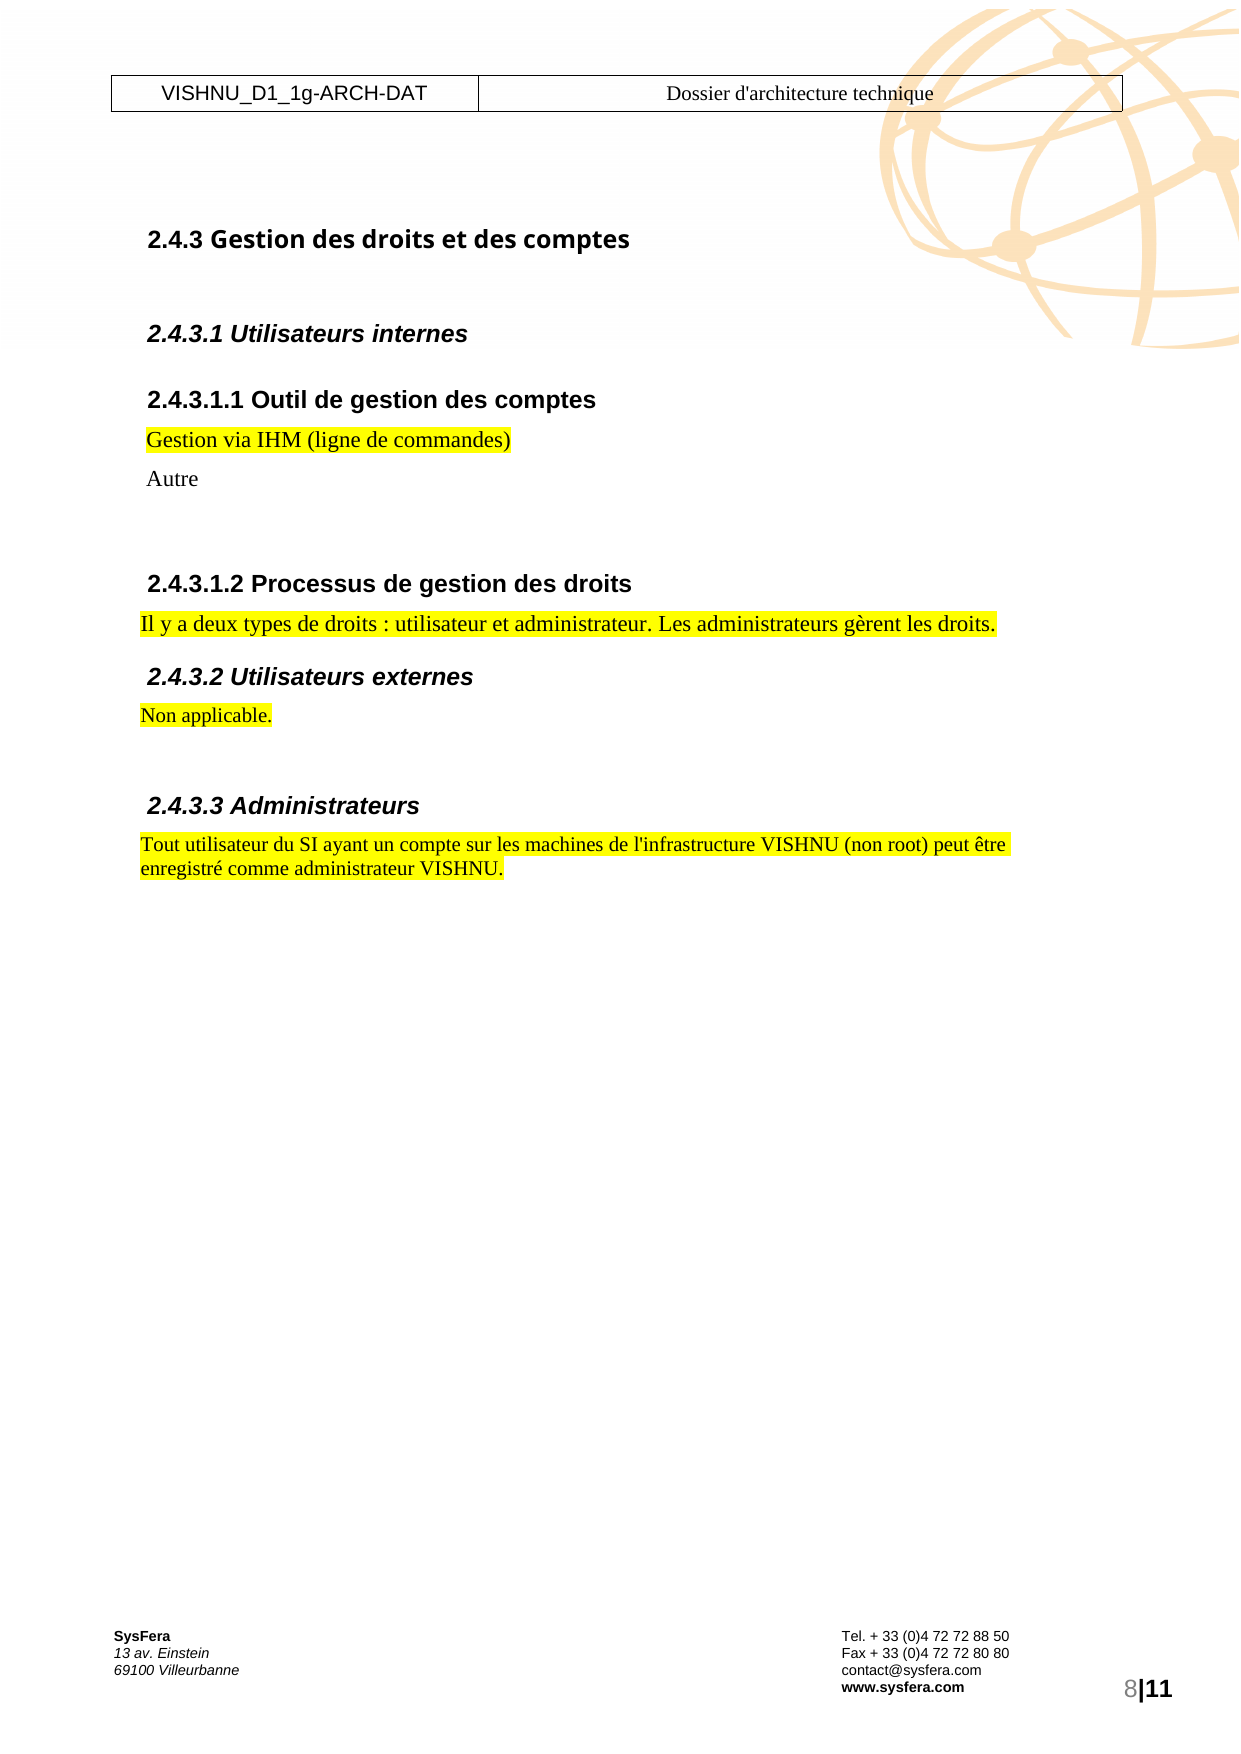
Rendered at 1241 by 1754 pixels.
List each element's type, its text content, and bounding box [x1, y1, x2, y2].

subtitle Outil de gestion des comptes [140, 386, 1093, 414]
text Non applicable. [140, 703, 1093, 727]
text Il y a deux types de droits : utilisateur et administrateur. Les administrateurs gèrent les droits. [140, 611, 1093, 637]
text Autre [140, 465, 1093, 492]
subtitle Utilisateurs externes [140, 662, 1093, 690]
text Gestion via IHM (ligne de commandes) [140, 427, 1093, 453]
subtitle Processus de gestion des droits [140, 569, 1093, 598]
picture [1, 9, 1239, 349]
text Tout utilisateur du SI ayant un compte sur les machines de l'infrastructure VISHNU (non root) peut être enregistré comme administrateur VISHNU. [140, 832, 1093, 880]
subtitle Administrateurs [140, 791, 1093, 819]
